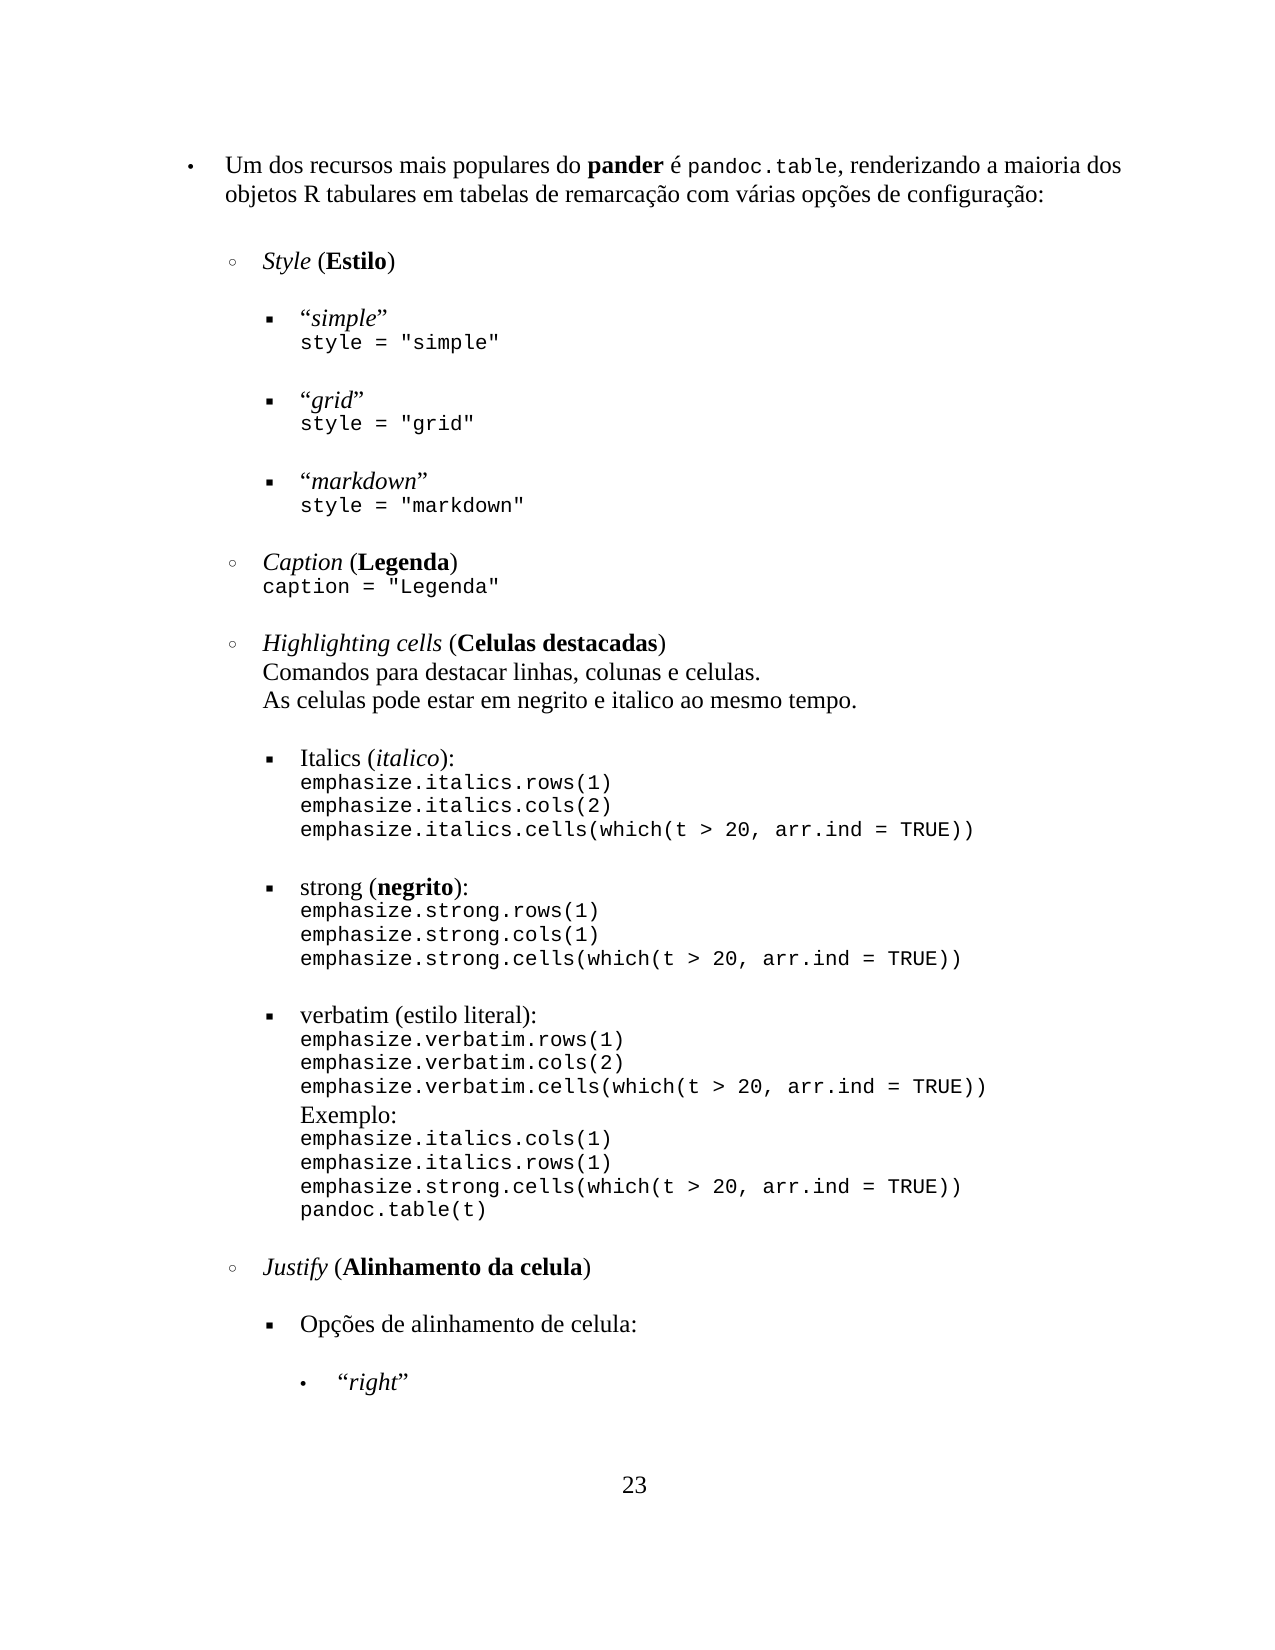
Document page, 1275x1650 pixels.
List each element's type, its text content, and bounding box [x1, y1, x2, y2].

list Justify (Alinhamento da celula) [225, 1252, 1125, 1309]
list “markdown” style = "markdown" [262, 466, 1125, 547]
list “grid” style = "grid" [262, 385, 1125, 466]
list Um dos recursos mais populares do pander é pandoc.table, renderizando a maioria dos objetos R tabulares em tabelas de remarcação com várias opções de configuração: [187, 150, 1125, 237]
list “simple” style = "simple" [262, 303, 1125, 385]
list verbatim (estilo literal): emphasize.verbatim.rows(1) emphasize.verbatim.cols(2) emphasize.verbatim.cells(which(t > 20, arr.ind = TRUE)) Exemplo: emphasize.italics.cols(1) emphasize.italics.rows(1) emphasize.strong.cells(which(t > 20, arr.ind = TRUE)) pandoc.table(t) [262, 1000, 1125, 1252]
list Style (Estilo) [225, 246, 1125, 303]
list strong (negrito): emphasize.strong.rows(1) emphasize.strong.cols(1) emphasize.strong.cells(which(t > 20, arr.ind = TRUE)) [262, 872, 1125, 1000]
list Italics (italico): emphasize.italics.rows(1) emphasize.italics.cols(2) emphasize.italics.cells(which(t > 20, arr.ind = TRUE)) [262, 743, 1125, 872]
list Caption (Legenda) caption = "Legenda" [225, 547, 1125, 628]
list “right” [300, 1367, 1125, 1424]
list Opções de alinhamento de celula: [262, 1309, 1125, 1367]
list Highlighting cells (Celulas destacadas) Comandos para destacar linhas, colunas e celulas. As celulas pode estar em negrito e italico ao mesmo tempo. [225, 628, 1125, 743]
